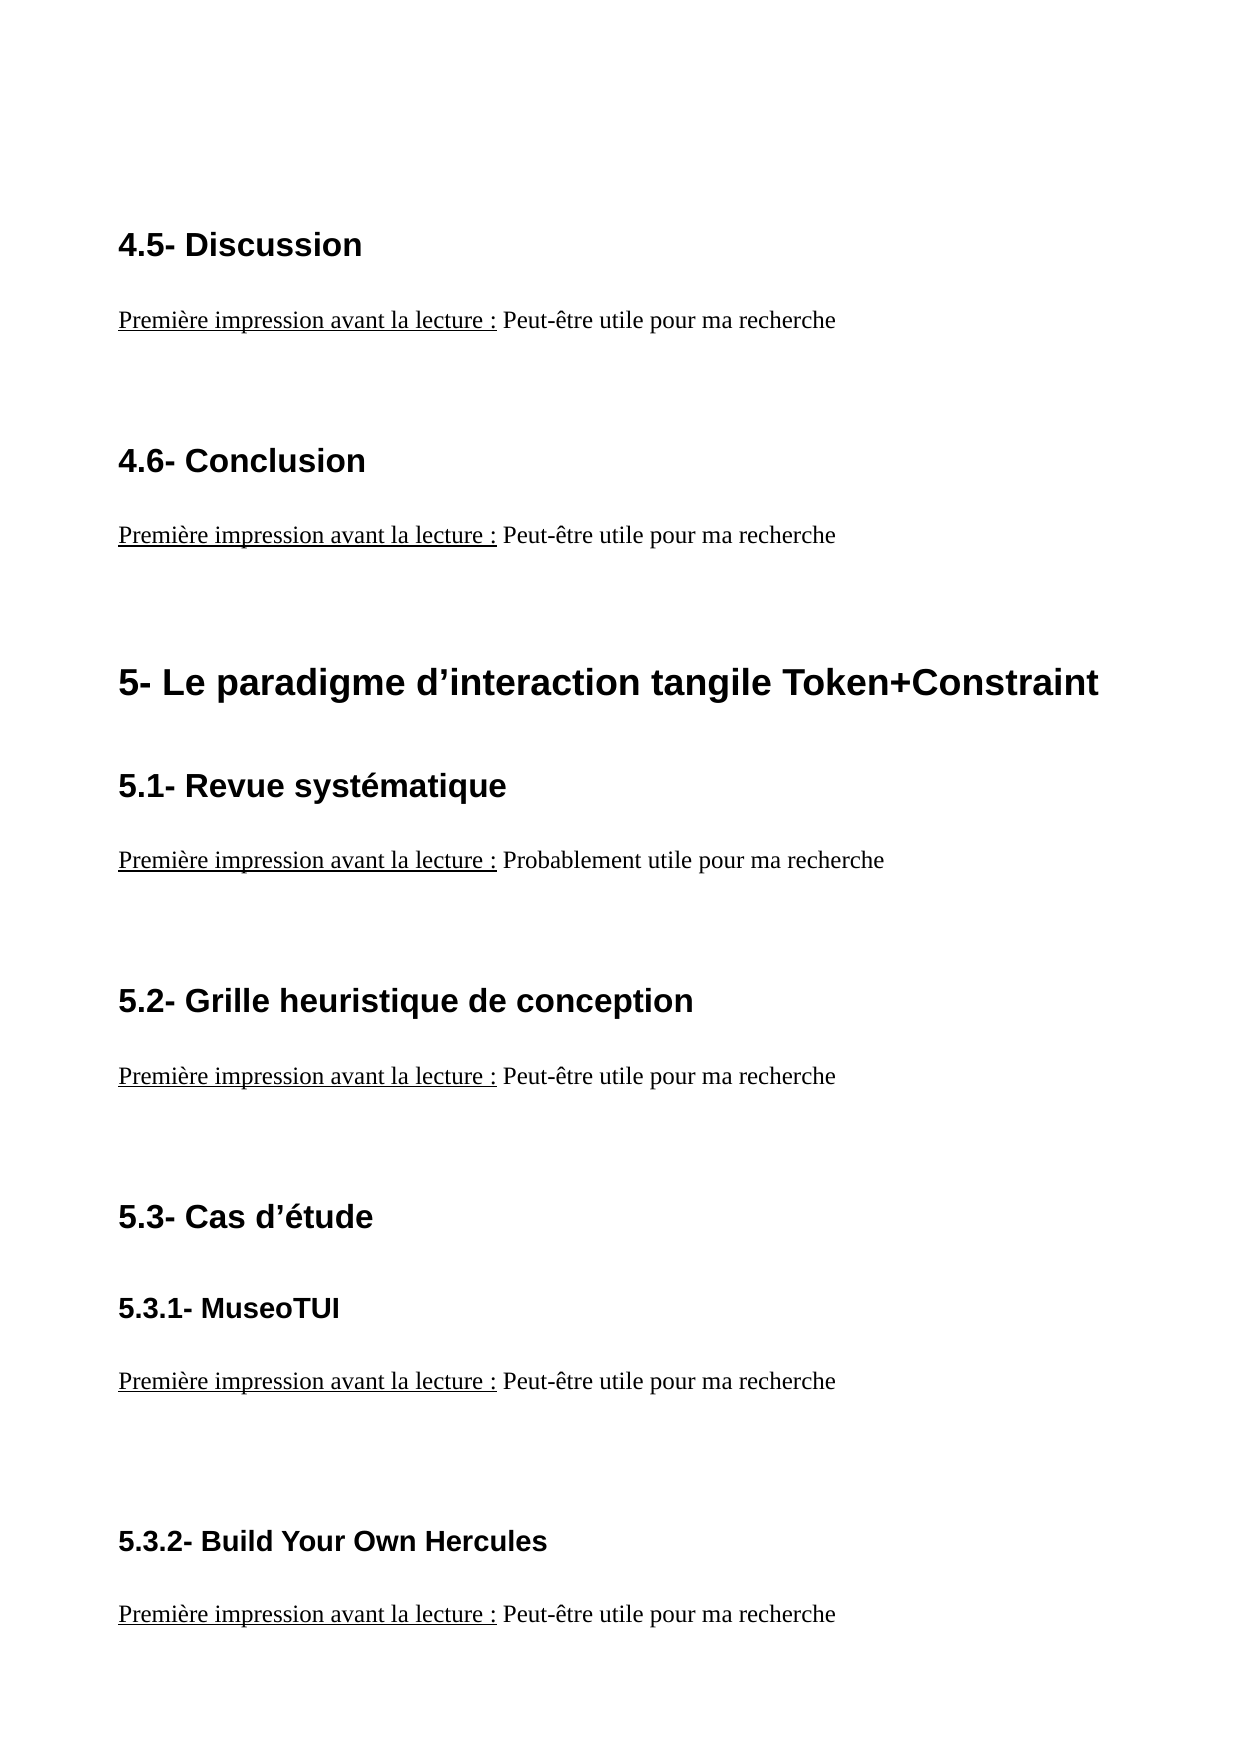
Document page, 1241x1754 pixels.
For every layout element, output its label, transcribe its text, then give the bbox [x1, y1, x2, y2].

subtitle 5.3.1- MuseoTUI [118, 1291, 1122, 1324]
subtitle 5.1- Revue systématique [118, 766, 1122, 804]
text Première impression avant la lecture : Peut-être utile pour ma recherche [118, 520, 1122, 549]
subtitle 4.5- Discussion [118, 225, 1122, 264]
subtitle 5- Le paradigme d’interaction tangile Token+Constraint [118, 660, 1122, 703]
text Première impression avant la lecture : Peut-être utile pour ma recherche [118, 305, 1122, 334]
text Première impression avant la lecture : Peut-être utile pour ma recherche [118, 1061, 1122, 1089]
text Première impression avant la lecture : Peut-être utile pour ma recherche [118, 1599, 1122, 1628]
text Première impression avant la lecture : Peut-être utile pour ma recherche [118, 1366, 1122, 1394]
text Première impression avant la lecture : Probablement utile pour ma recherche [118, 845, 1122, 874]
subtitle 4.6- Conclusion [118, 441, 1122, 479]
subtitle 5.3.2- Build Your Own Hercules [118, 1524, 1122, 1558]
subtitle 5.2- Grille heuristique de conception [118, 981, 1122, 1019]
subtitle 5.3- Cas d’étude [118, 1197, 1122, 1235]
